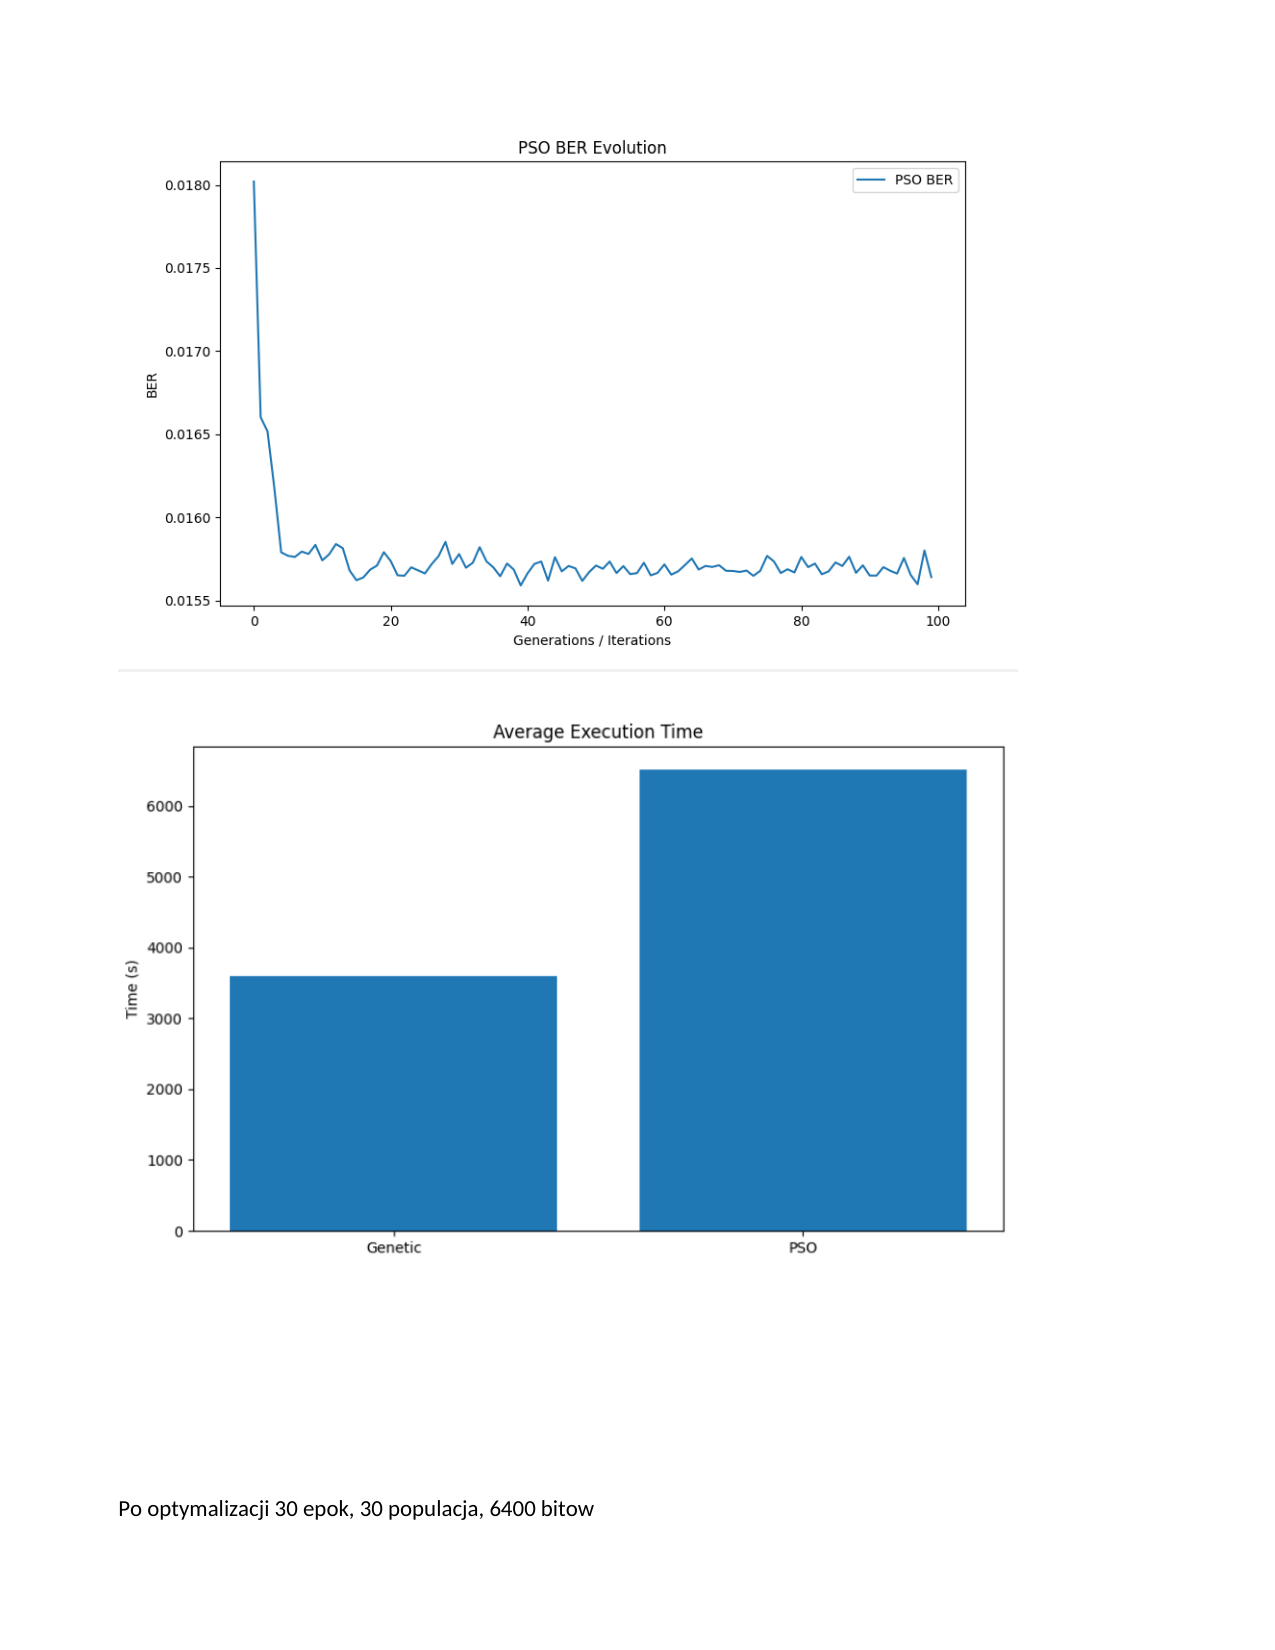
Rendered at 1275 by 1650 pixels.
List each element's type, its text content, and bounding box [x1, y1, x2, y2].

text Po optymalizacji 30 epok, 30 populacja, 6400 bitow [118, 1494, 1157, 1522]
